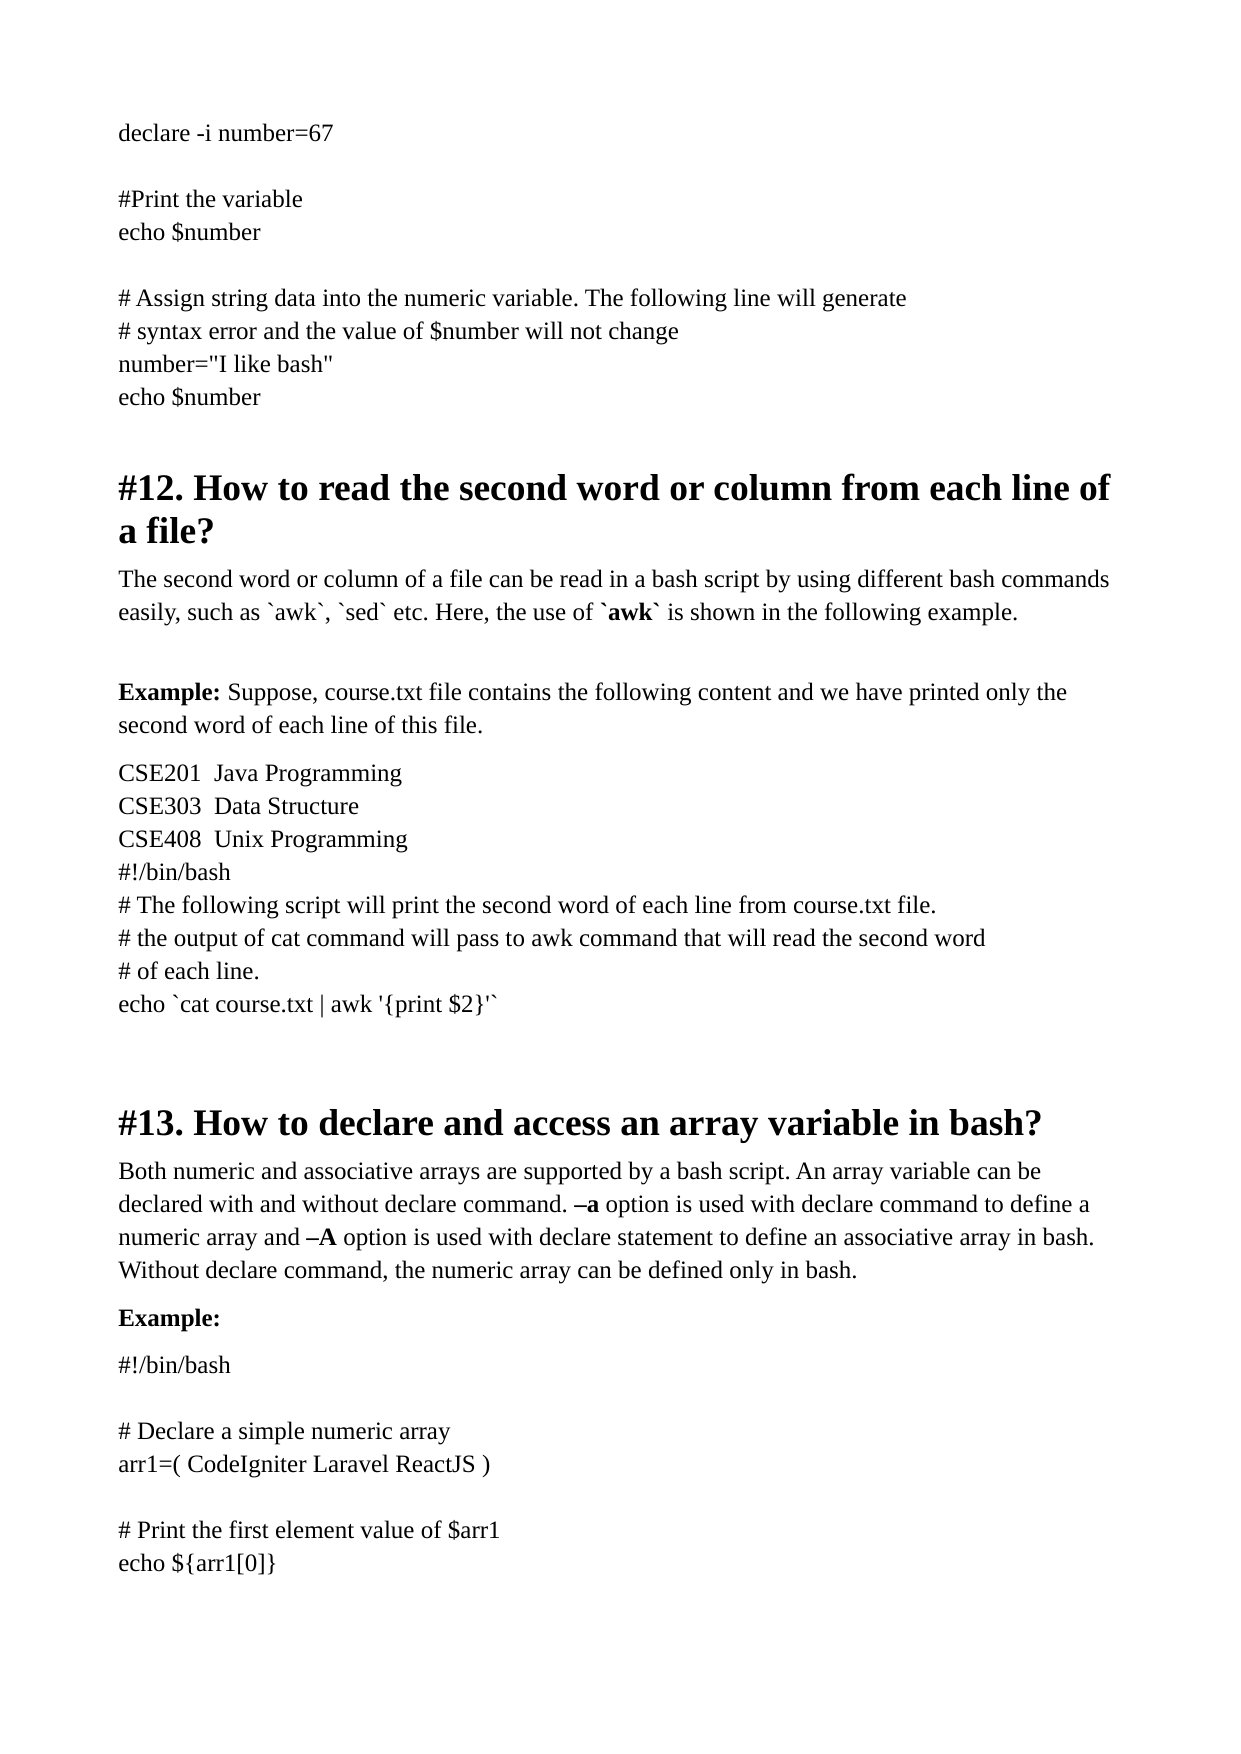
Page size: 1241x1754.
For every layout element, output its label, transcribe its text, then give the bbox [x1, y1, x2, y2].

text declare -i number=67 #Print the variable echo $number # Assign string data into the numeric variable. The following line will generate # syntax error and the value of $number will not change number="I like bash" echo $number [118, 118, 1122, 411]
text CSE201 Java Programming CSE303 Data Structure CSE408 Unix Programming [118, 758, 1122, 853]
text The second word or column of a file can be read in a bash script by using different bash commands easily, such as `awk`, `sed` etc. Here, the use of `awk` is shown in the following example. [118, 564, 1122, 625]
subtitle #12. How to read the second word or column from each line of a file? [118, 465, 1122, 551]
subtitle #13. How to declare and access an array variable in bash? [118, 1100, 1122, 1143]
text #!/bin/bash # The following script will print the second word of each line from course.txt file. # the output of cat command will pass to awk command that will read the second word # of each line. echo `cat course.txt | awk '{print $2}'` [118, 857, 1122, 1018]
text Example: [118, 1303, 1122, 1331]
text #!/bin/bash # Declare a simple numeric array arr1=( CodeIgniter Laravel ReactJS ) # Print the first element value of $arr1 echo ${arr1[0]} [118, 1350, 1122, 1610]
text Both numeric and associative arrays are supported by a bash script. An array variable can be declared with and without declare command. –a option is used with declare command to define a numeric array and –A option is used with declare statement to define an associative array in bash. Without declare command, the numeric array can be defined only in bash. [118, 1156, 1122, 1284]
text Example: Suppose, course.txt file contains the following content and we have printed only the second word of each line of this file. [118, 644, 1122, 739]
